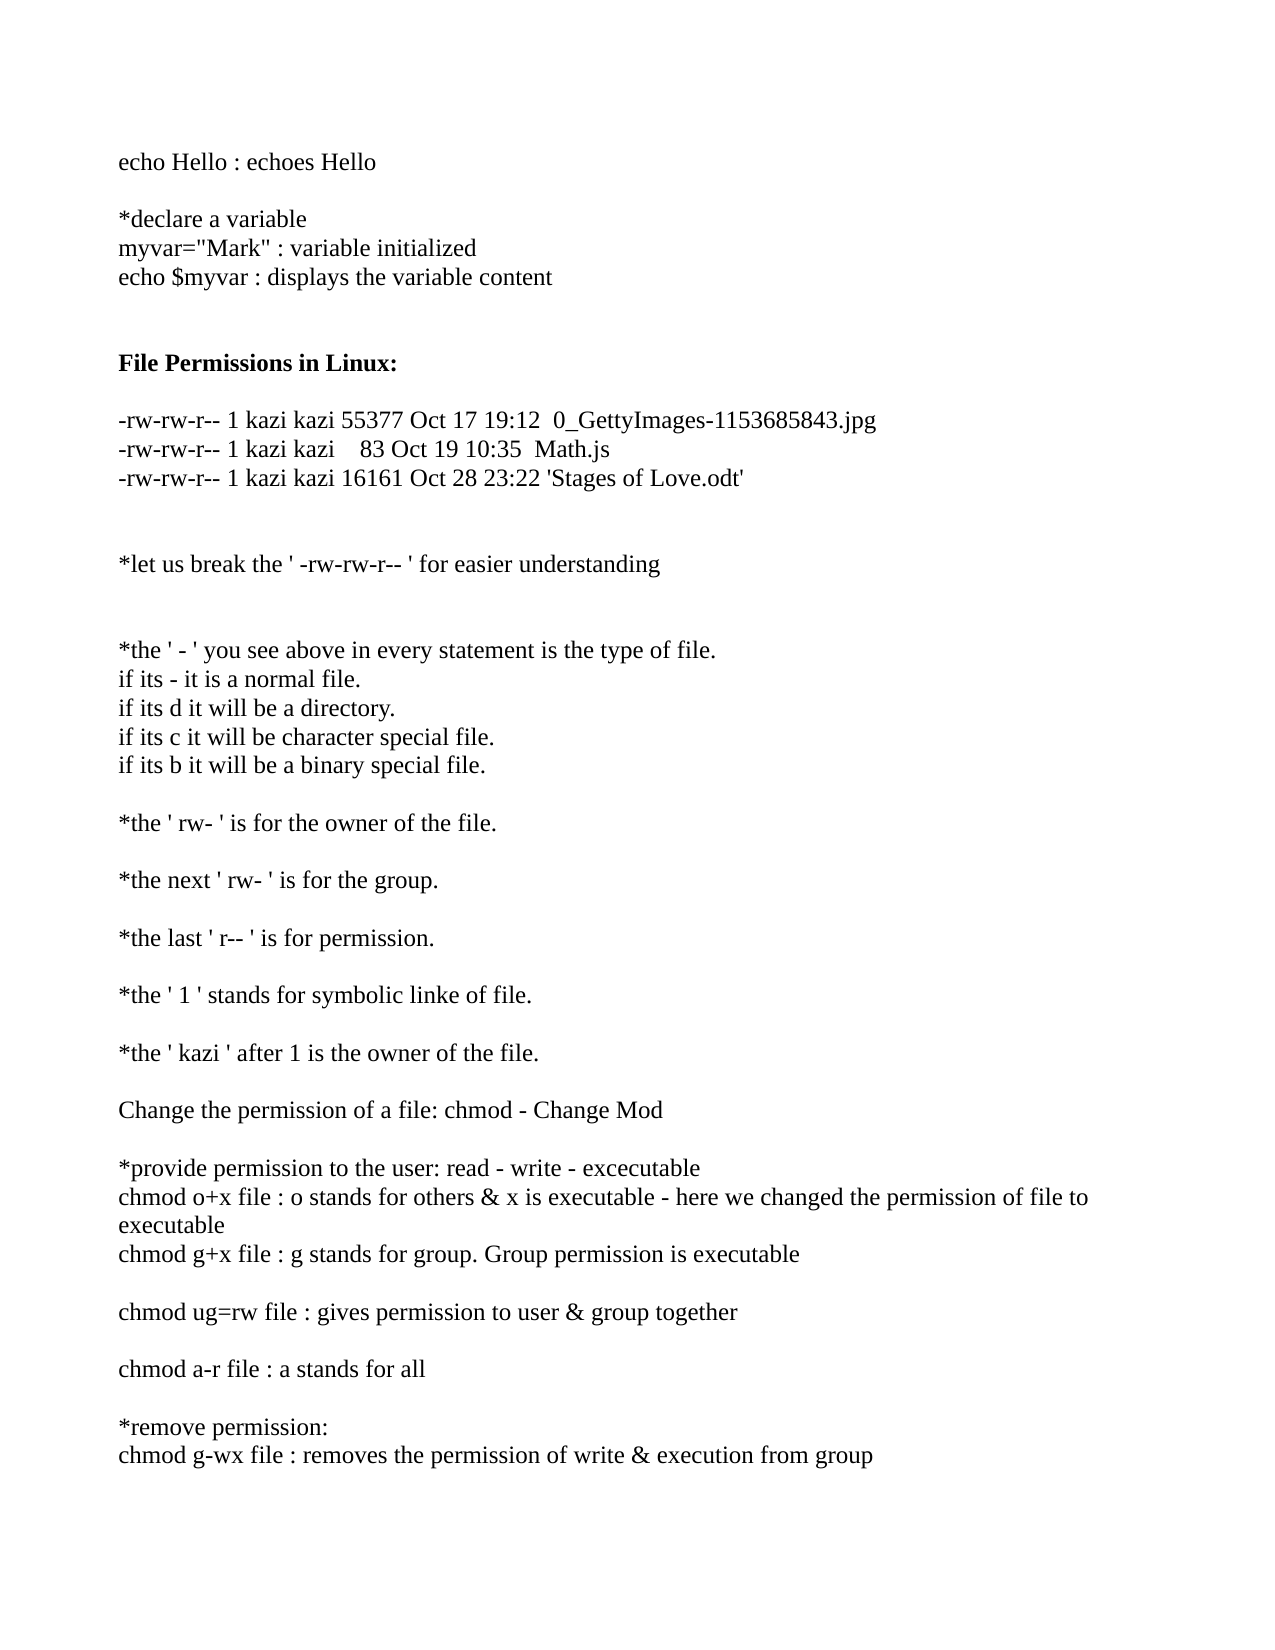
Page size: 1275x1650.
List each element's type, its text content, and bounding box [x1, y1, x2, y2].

text *remove permission: [118, 1412, 1157, 1441]
text if its d it will be a directory. [118, 693, 1157, 722]
text chmod g+x file : g stands for group. Group permission is executable [118, 1239, 1157, 1268]
text -rw-rw-r-- 1 kazi kazi 16161 Oct 28 23:22 'Stages of Love.odt' [118, 463, 1157, 492]
text if its b it will be a binary special file. [118, 751, 1157, 779]
text *the last ' r-- ' is for permission. [118, 923, 1157, 952]
text *the ' 1 ' stands for symbolic linke of file. [118, 981, 1157, 1009]
text myvar="Mark" : variable initialized [118, 233, 1157, 262]
text *the ' kazi ' after 1 is the owner of the file. [118, 1038, 1157, 1067]
text echo $myvar : displays the variable content [118, 262, 1157, 291]
text *let us break the ' -rw-rw-r-- ' for easier understanding [118, 549, 1157, 578]
text -rw-rw-r-- 1 kazi kazi 83 Oct 19 10:35 Math.js [118, 434, 1157, 463]
text File Permissions in Linux: [118, 348, 1157, 377]
text -rw-rw-r-- 1 kazi kazi 55377 Oct 17 19:12 0_GettyImages-1153685843.jpg [118, 406, 1157, 434]
text echo Hello : echoes Hello [118, 147, 1157, 176]
text *the next ' rw- ' is for the group. [118, 866, 1157, 894]
text chmod ug=rw file : gives permission to user & group together [118, 1297, 1157, 1326]
text *declare a variable [118, 204, 1157, 233]
text chmod g-wx file : removes the permission of write & execution from group [118, 1441, 1157, 1469]
text if its c it will be character special file. [118, 722, 1157, 751]
text chmod a-r file : a stands for all [118, 1354, 1157, 1383]
text chmod o+x file : o stands for others & x is executable - here we changed the permission of file to executable [118, 1182, 1157, 1239]
text if its - it is a normal file. [118, 664, 1157, 693]
text *provide permission to the user: read - write - excecutable [118, 1153, 1157, 1182]
text *the ' - ' you see above in every statement is the type of file. [118, 636, 1157, 664]
text Change the permission of a file: chmod - Change Mod [118, 1096, 1157, 1124]
text *the ' rw- ' is for the owner of the file. [118, 808, 1157, 837]
